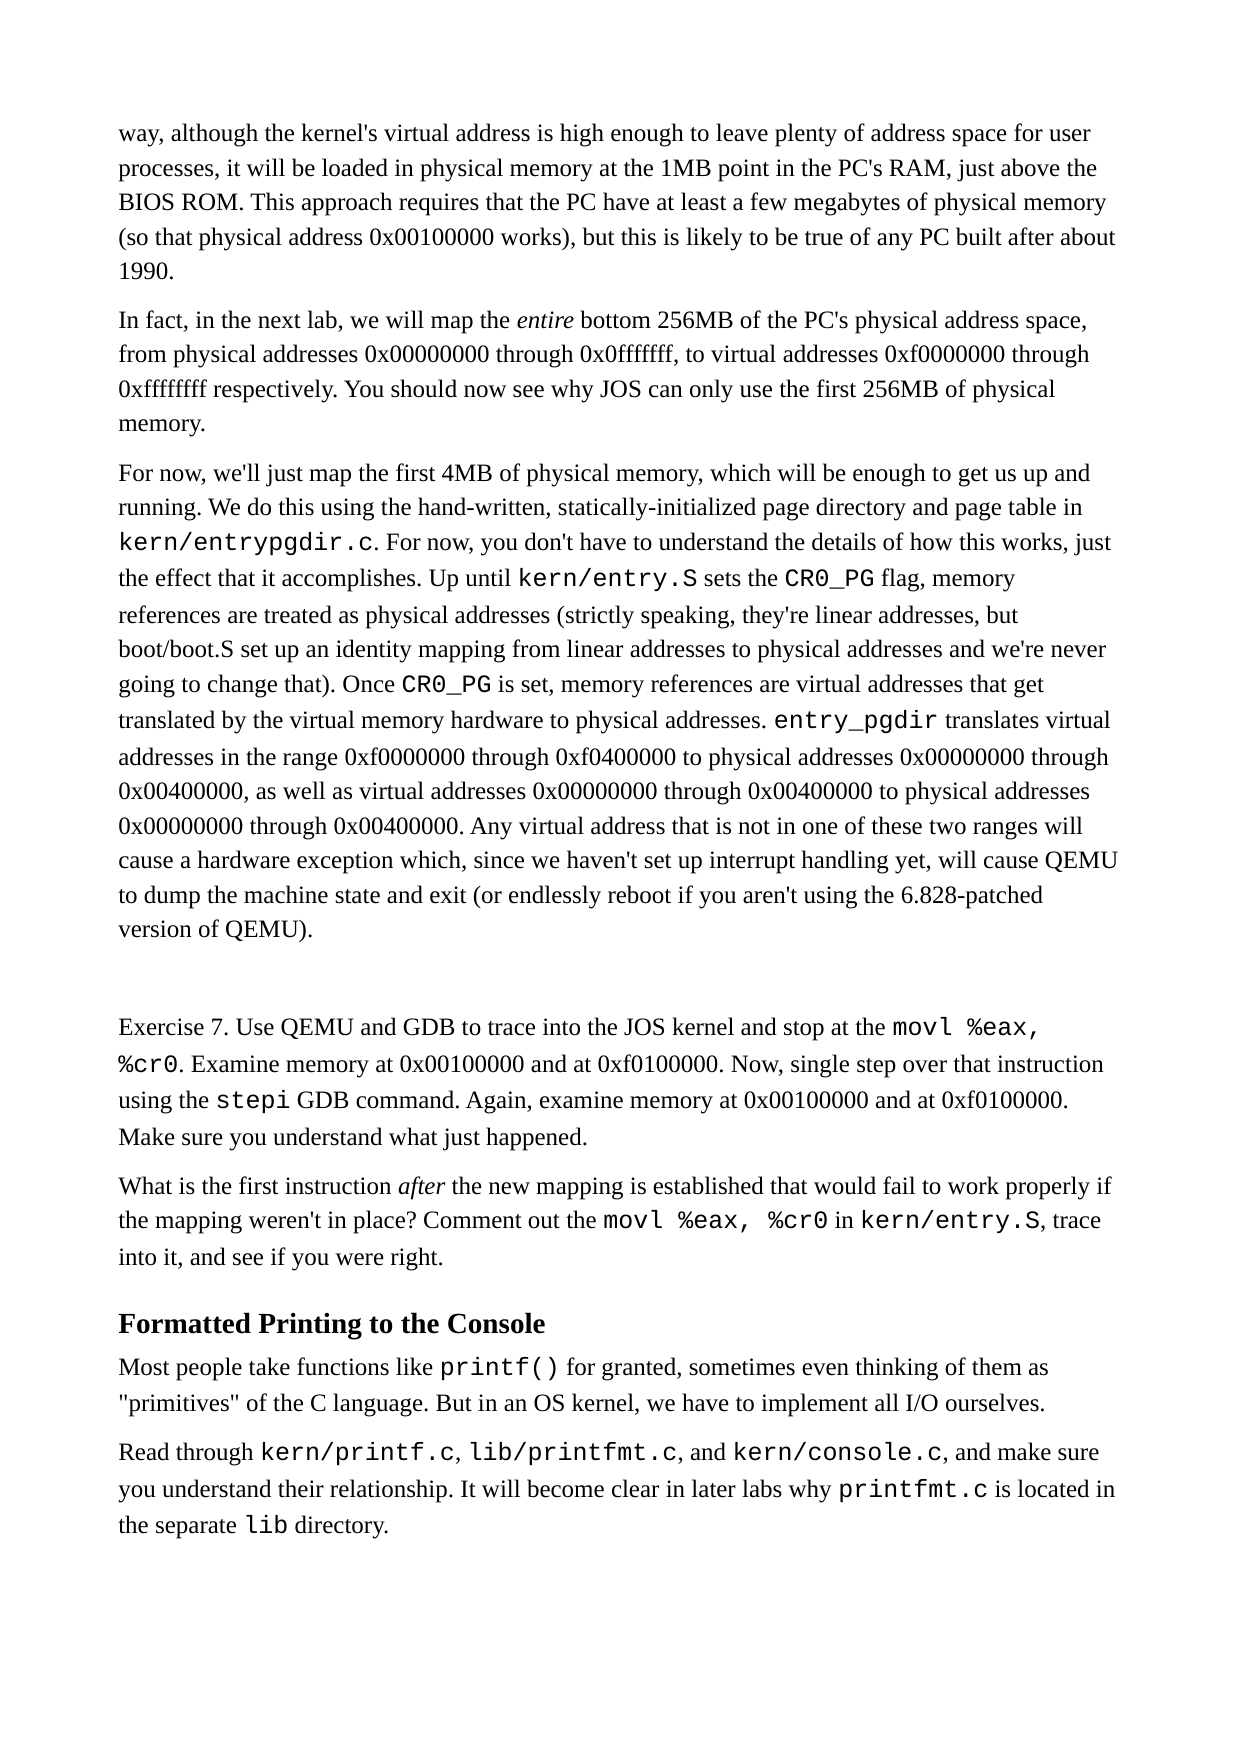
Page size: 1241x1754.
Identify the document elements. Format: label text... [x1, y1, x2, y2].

subtitle Formatted Printing to the Console [118, 1306, 1122, 1339]
text For now, we'll just map the first 4MB of physical memory, which will be enough to get us up and running. We do this using the hand-written, statically-initialized page directory and page table in kern/entrypgdir.c. For now, you don't have to understand the details of how this works, just the effect that it accomplishes. Up until kern/entry.S sets the CR0_PG flag, memory references are treated as physical addresses (strictly speaking, they're linear addresses, but boot/boot.S set up an identity mapping from linear addresses to physical addresses and we're never going to change that). Once CR0_PG is set, memory references are virtual addresses that get translated by the virtual memory hardware to physical addresses. entry_pgdir translates virtual addresses in the range 0xf0000000 through 0xf0400000 to physical addresses 0x00000000 through 0x00400000, as well as virtual addresses 0x00000000 through 0x00400000 to physical addresses 0x00000000 through 0x00400000. Any virtual address that is not in one of these two ranges will cause a hardware exception which, since we haven't set up interrupt handling yet, will cause QEMU to dump the machine state and exit (or endlessly reboot if you aren't using the 6.828-patched version of QEMU). [118, 458, 1122, 943]
text What is the first instruction after the new mapping is established that would fail to work properly if the mapping weren't in place? Comment out the movl %eax, %cr0 in kern/entry.S, trace into it, and see if you were right. [118, 1171, 1122, 1271]
text In fact, in the next lab, we will map the entire bottom 256MB of the PC's physical address space, from physical addresses 0x00000000 through 0x0fffffff, to virtual addresses 0xf0000000 through 0xffffffff respectively. You should now see why JOS can only use the first 256MB of physical memory. [118, 305, 1122, 437]
text Exercise 7. Use QEMU and GDB to trace into the JOS kernel and stop at the movl %eax, %cr0. Examine memory at 0x00100000 and at 0xf0100000. Now, single step over that instruction using the stepi GDB command. Again, examine memory at 0x00100000 and at 0xf0100000. Make sure you understand what just happened. [118, 1012, 1122, 1151]
text Read through kern/printf.c, lib/printfmt.c, and kern/console.c, and make sure you understand their relationship. It will become clear in later labs why printfmt.c is located in the separate lib directory. [118, 1437, 1122, 1541]
text Most people take functions like printf() for granted, sometimes even thinking of them as "primitives" of the C language. But in an OS kernel, we have to implement all I/O ourselves. [118, 1352, 1122, 1417]
text way, although the kernel's virtual address is high enough to leave plenty of address space for user processes, it will be loaded in physical memory at the 1MB point in the PC's RAM, just above the BIOS ROM. This approach requires that the PC have at least a few megabytes of physical memory (so that physical address 0x00100000 works), but this is likely to be true of any PC built after about 1990. [118, 118, 1122, 285]
